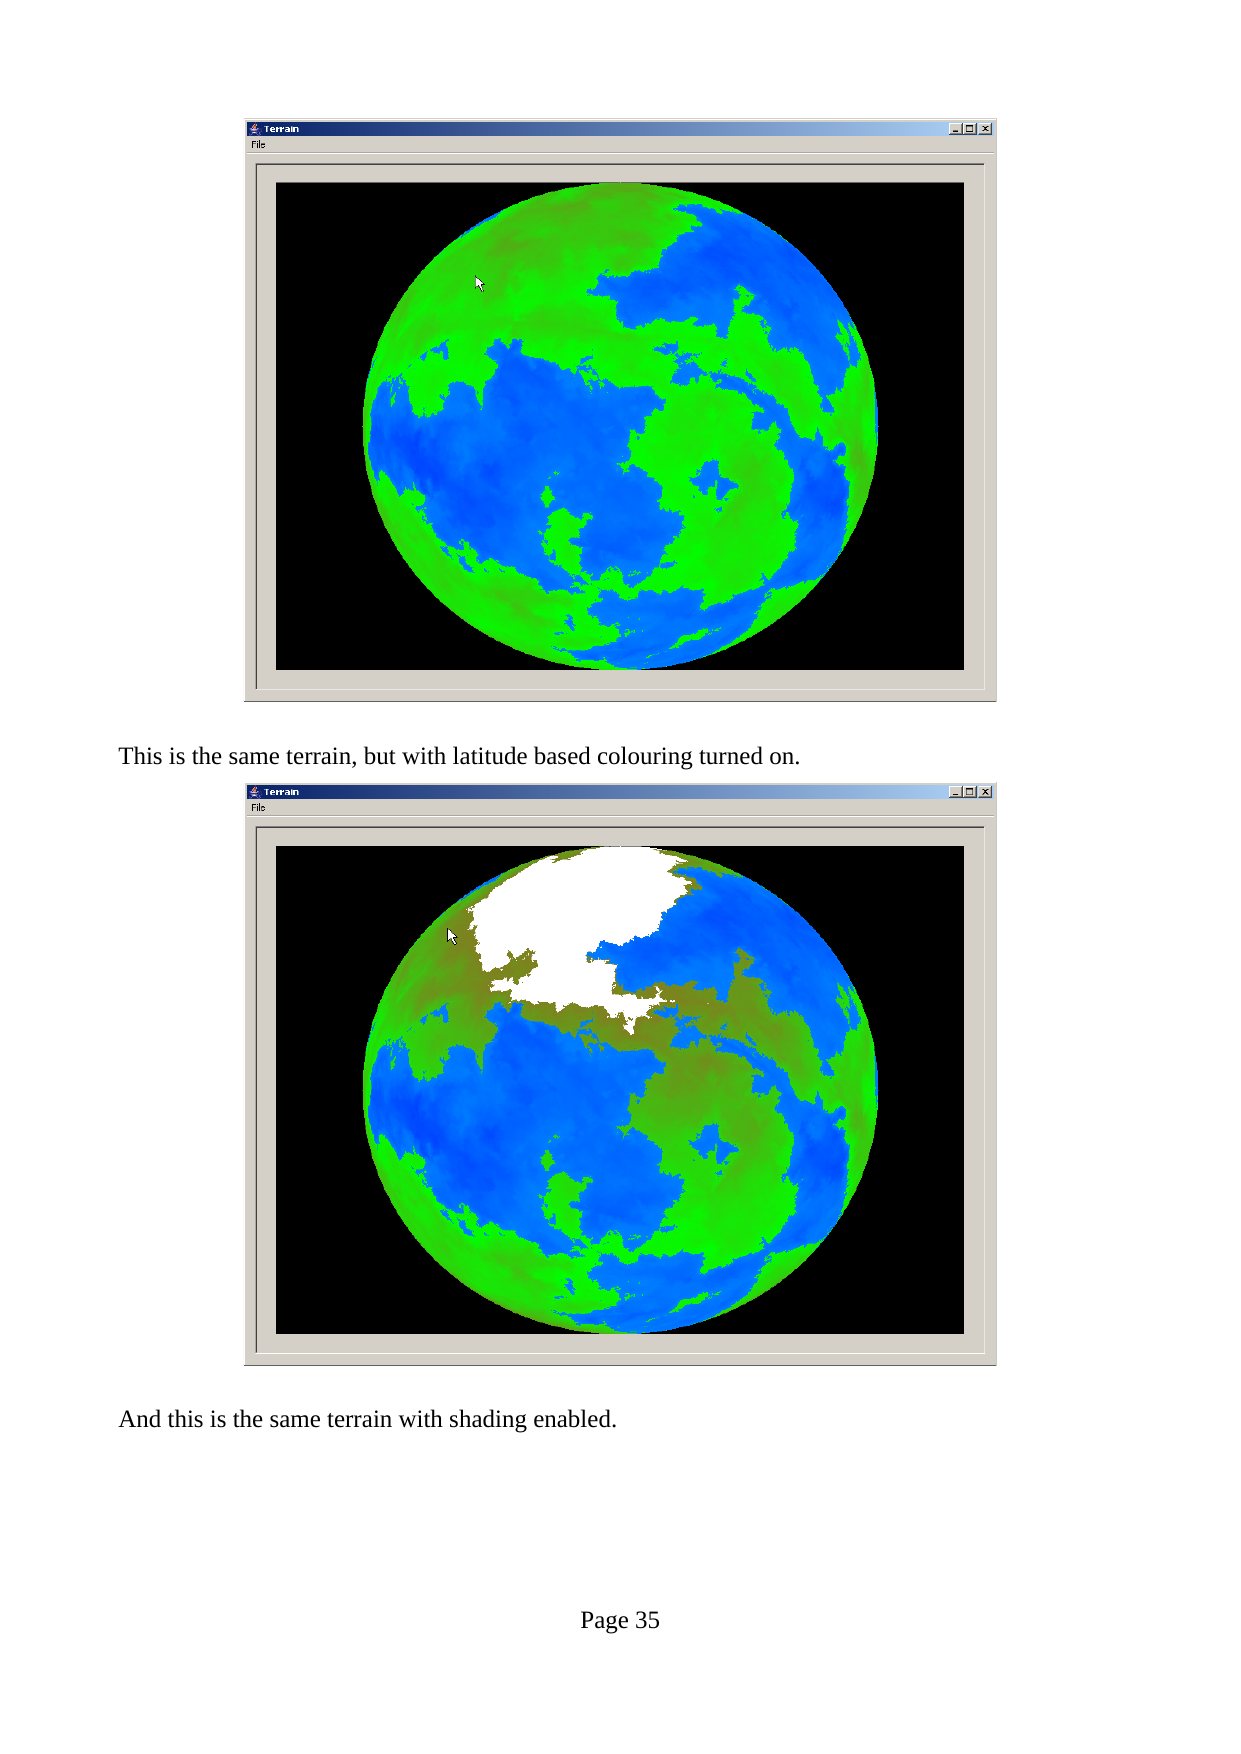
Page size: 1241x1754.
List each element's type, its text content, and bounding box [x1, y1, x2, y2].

text This is the same terrain, but with latitude based colouring turned on. [118, 742, 1122, 769]
picture [243, 782, 997, 1366]
text And this is the same terrain with shading enabled. [118, 1406, 1122, 1433]
picture [243, 118, 997, 702]
